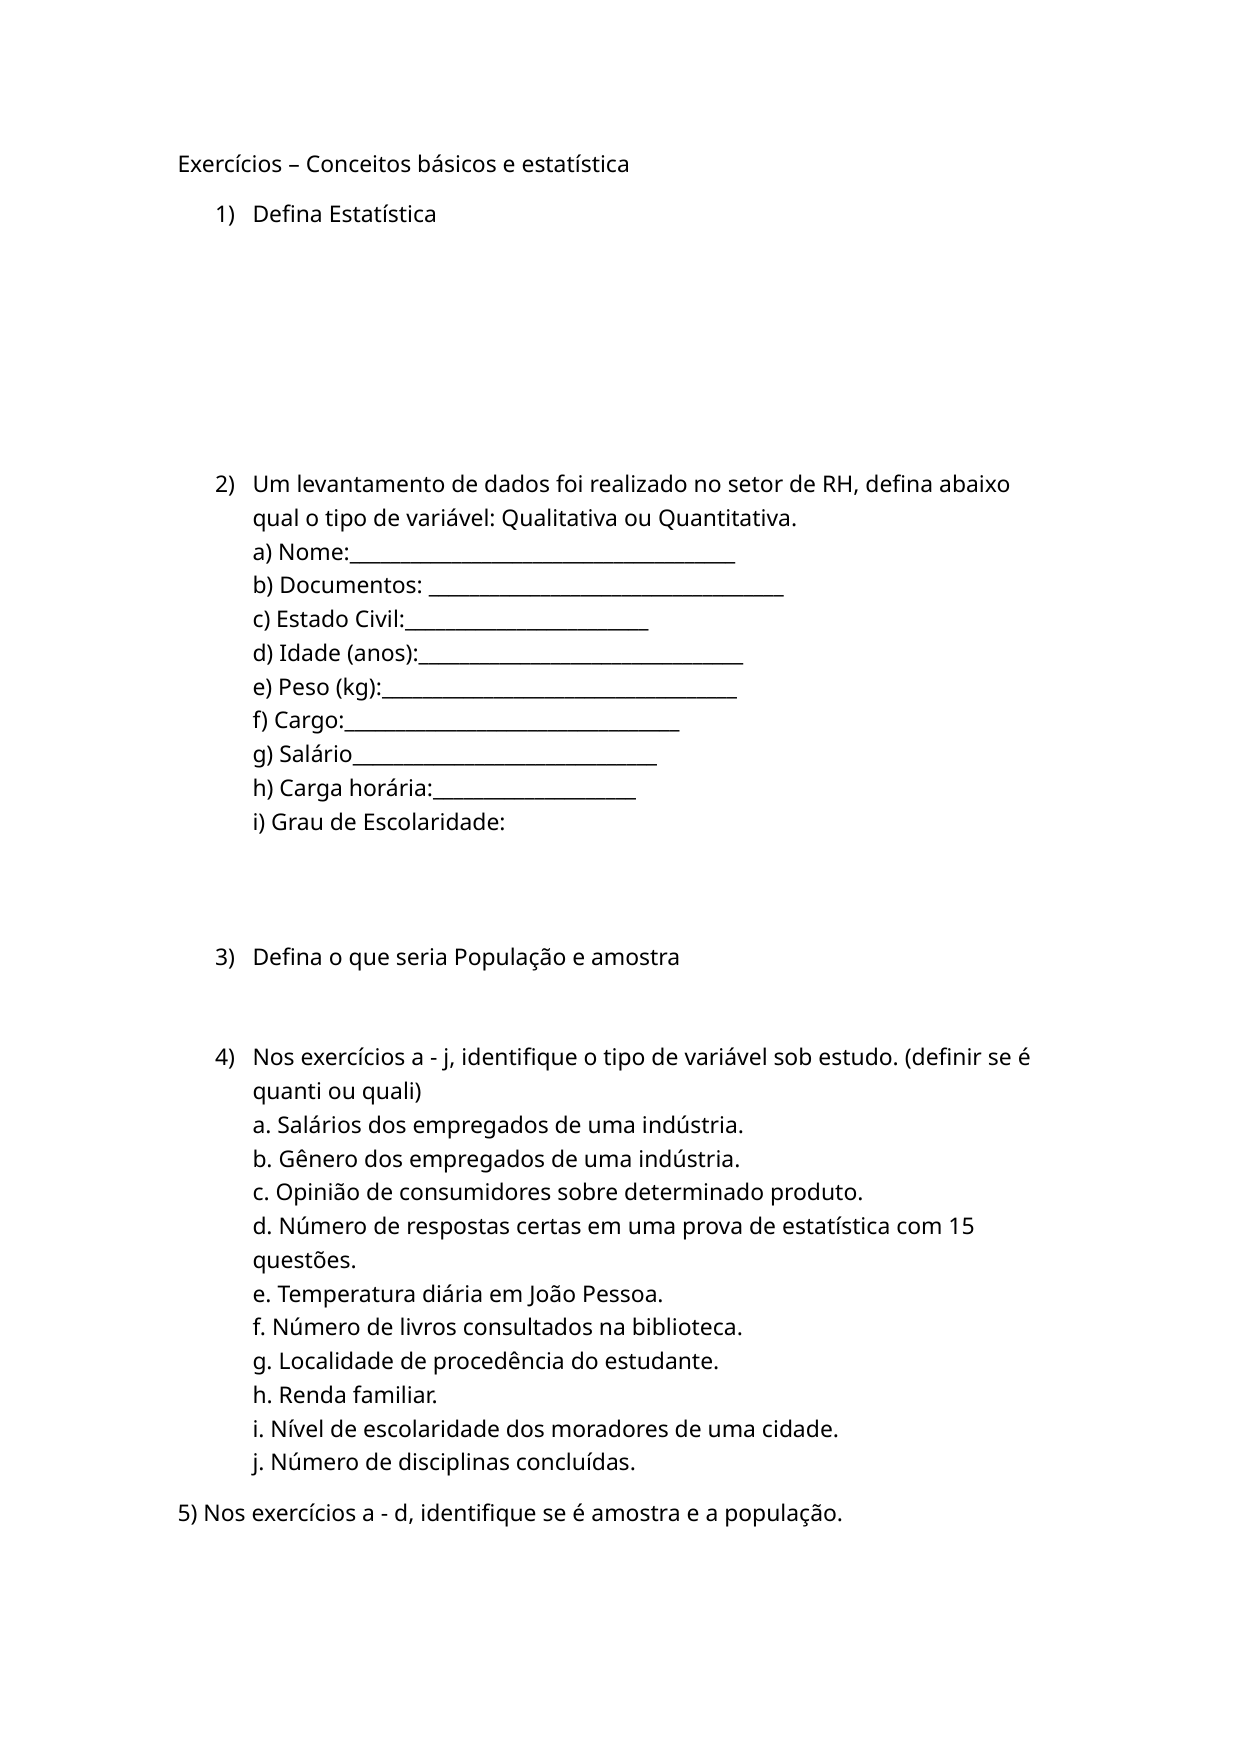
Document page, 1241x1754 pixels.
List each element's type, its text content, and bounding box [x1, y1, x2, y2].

list Nos exercícios a - j, identifique o tipo de variável sob estudo. (definir se é quanti ou quali) [215, 1041, 1063, 1106]
text 5) Nos exercícios a - d, identifique se é amostra e a população. [177, 1497, 1063, 1528]
list g) Salário______________________________ [252, 738, 1063, 769]
list b. Gênero dos empregados de uma indústria. [252, 1143, 1063, 1174]
list i) Grau de Escolaridade: [252, 806, 1063, 871]
list b) Documentos: ___________________________________ [252, 569, 1063, 601]
list Defina o que seria População e amostra [215, 941, 1063, 972]
list d) Idade (anos):________________________________ [252, 637, 1063, 668]
list f. Número de livros consultados na biblioteca. [252, 1311, 1063, 1343]
list c) Estado Civil:________________________ [252, 603, 1063, 634]
list i. Nível de escolaridade dos moradores de uma cidade. [252, 1413, 1063, 1444]
list h. Renda familiar. [252, 1379, 1063, 1410]
text Exercícios – Conceitos básicos e estatística [177, 148, 1063, 179]
list Um levantamento de dados foi realizado no setor de RH, defina abaixo qual o tipo de variável: Qualitativa ou Quantitativa. [215, 468, 1063, 533]
list a) Nome:______________________________________ [252, 536, 1063, 567]
list j. Número de disciplinas concluídas. [252, 1446, 1063, 1478]
list e) Peso (kg):___________________________________ [252, 671, 1063, 702]
list d. Número de respostas certas em uma prova de estatística com 15 questões. [252, 1210, 1063, 1275]
list c. Opinião de consumidores sobre determinado produto. [252, 1176, 1063, 1208]
list e. Temperatura diária em João Pessoa. [252, 1278, 1063, 1309]
list f) Cargo:_________________________________ [252, 704, 1063, 736]
list g. Localidade de procedência do estudante. [252, 1345, 1063, 1376]
list Defina Estatística [215, 198, 1063, 229]
list h) Carga horária:____________________ [252, 772, 1063, 803]
list a. Salários dos empregados de uma indústria. [252, 1109, 1063, 1140]
